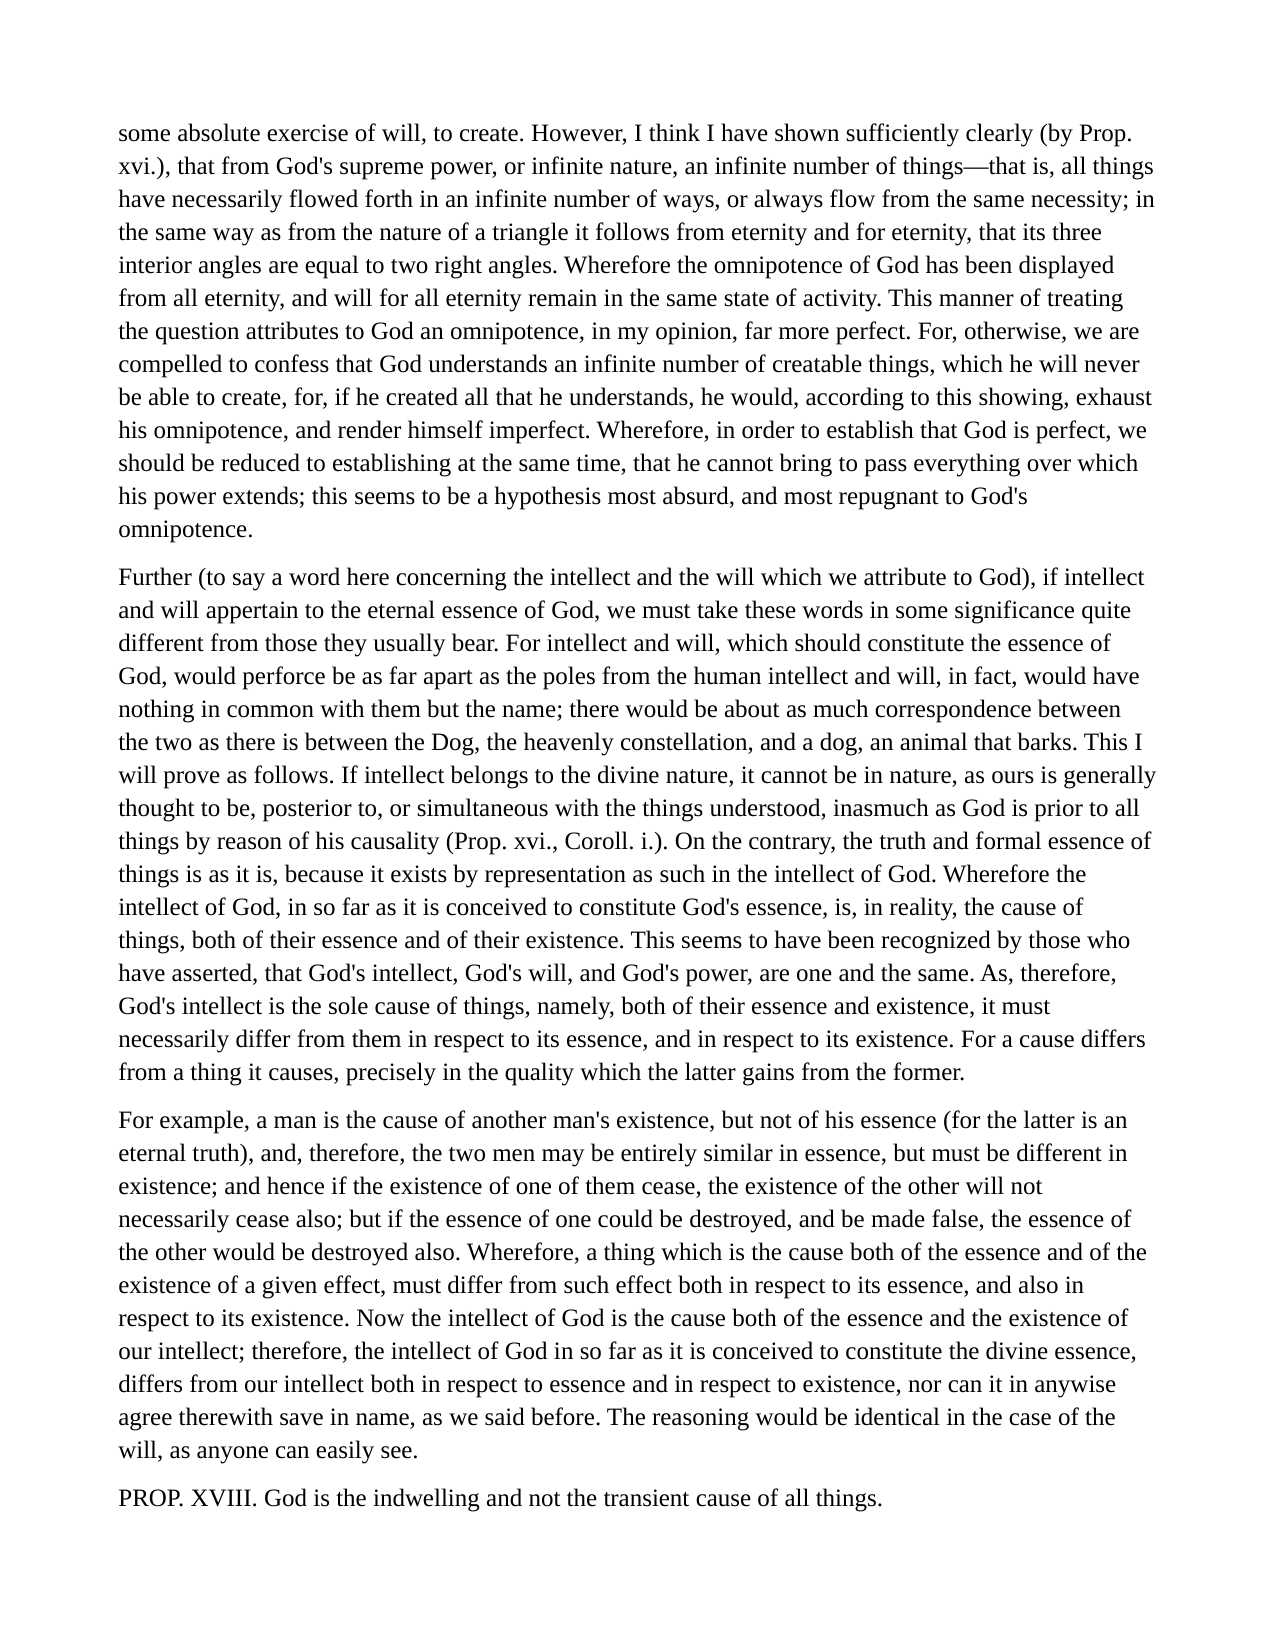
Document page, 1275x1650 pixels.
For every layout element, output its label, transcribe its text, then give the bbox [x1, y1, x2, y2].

text Further (to say a word here concerning the intellect and the will which we attribute to God), if intellect and will appertain to the eternal essence of God, we must take these words in some significance quite different from those they usually bear. For intellect and will, which should constitute the essence of God, would perforce be as far apart as the poles from the human intellect and will, in fact, would have nothing in common with them but the name; there would be about as much correspondence between the two as there is between the Dog, the heavenly constellation, and a dog, an animal that barks. This I will prove as follows. If intellect belongs to the divine nature, it cannot be in nature, as ours is generally thought to be, posterior to, or simultaneous with the things understood, inasmuch as God is prior to all things by reason of his causality (Prop. xvi., Coroll. i.). On the contrary, the truth and formal essence of things is as it is, because it exists by representation as such in the intellect of God. Wherefore the intellect of God, in so far as it is conceived to constitute God's essence, is, in reality, the cause of things, both of their essence and of their existence. This seems to have been recognized by those who have asserted, that God's intellect, God's will, and God's power, are one and the same. As, therefore, God's intellect is the sole cause of things, namely, both of their essence and existence, it must necessarily differ from them in respect to its essence, and in respect to its existence. For a cause differs from a thing it causes, precisely in the quality which the latter gains from the former. [118, 562, 1157, 1086]
text For example, a man is the cause of another man's existence, but not of his essence (for the latter is an eternal truth), and, therefore, the two men may be entirely similar in essence, but must be different in existence; and hence if the existence of one of them cease, the existence of the other will not necessarily cease also; but if the essence of one could be destroyed, and be made false, the essence of the other would be destroyed also. Wherefore, a thing which is the cause both of the essence and of the existence of a given effect, must differ from such effect both in respect to its essence, and also in respect to its existence. Now the intellect of God is the cause both of the essence and the existence of our intellect; therefore, the intellect of God in so far as it is conceived to constitute the divine essence, differs from our intellect both in respect to essence and in respect to existence, nor can it in anywise agree therewith save in name, as we said before. The reasoning would be identical in the case of the will, as anyone can easily see. [118, 1105, 1157, 1464]
text some absolute exercise of will, to create. However, I think I have shown sufficiently clearly (by Prop. xvi.), that from God's supreme power, or infinite nature, an infinite number of things—that is, all things have necessarily flowed forth in an infinite number of ways, or always flow from the same necessity; in the same way as from the nature of a triangle it follows from eternity and for eternity, that its three interior angles are equal to two right angles. Wherefore the omnipotence of God has been displayed from all eternity, and will for all eternity remain in the same state of activity. This manner of treating the question attributes to God an omnipotence, in my opinion, far more perfect. For, otherwise, we are compelled to confess that God understands an infinite number of creatable things, which he will never be able to create, for, if he created all that he understands, he would, according to this showing, exhaust his omnipotence, and render himself imperfect. Wherefore, in order to establish that God is perfect, we should be reduced to establishing at the same time, that he cannot bring to pass everything over which his power extends; this seems to be a hypothesis most absurd, and most repugnant to God's omnipotence. [118, 118, 1157, 543]
text PROP. XVIII. God is the indwelling and not the transient cause of all things. [118, 1483, 1157, 1511]
